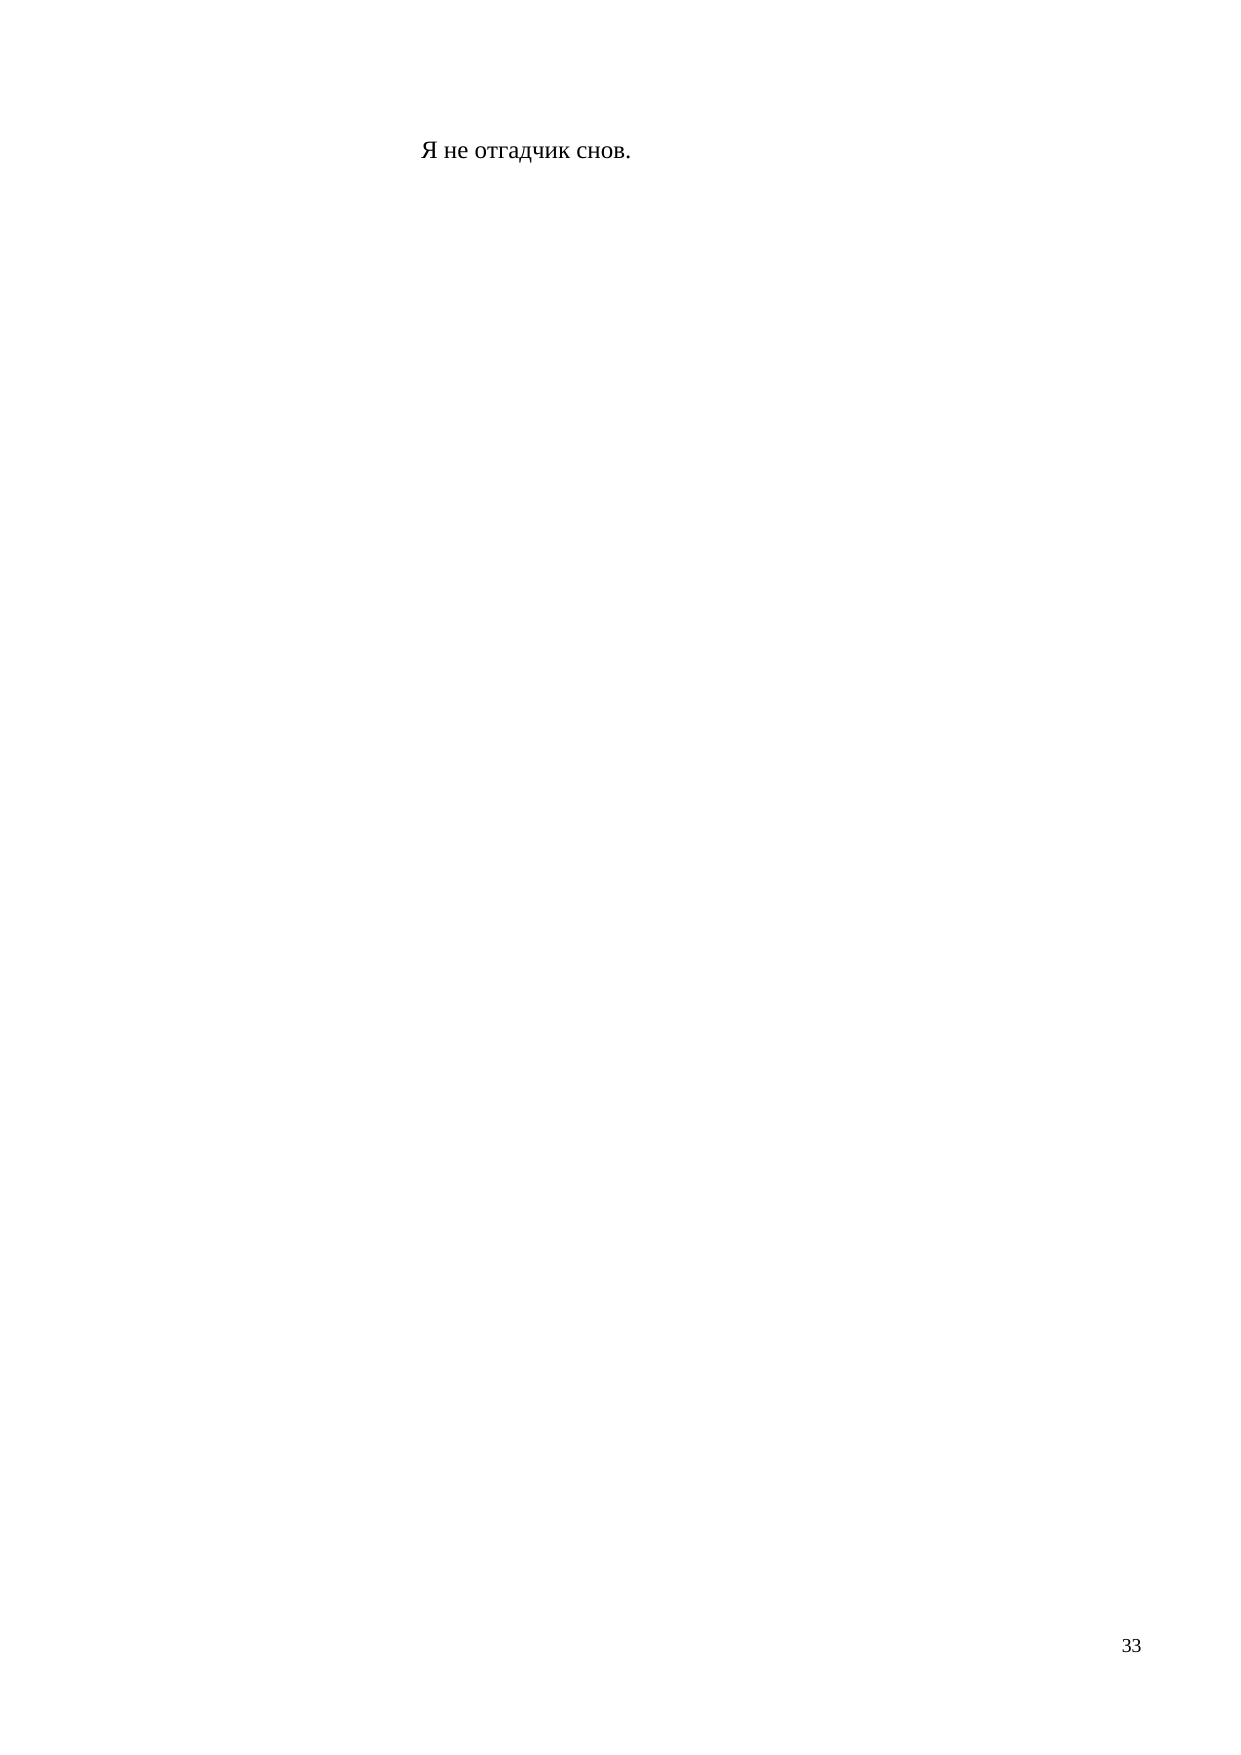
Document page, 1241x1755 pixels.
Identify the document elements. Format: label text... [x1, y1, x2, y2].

text Я не отгадчик снов. [421, 135, 1168, 164]
